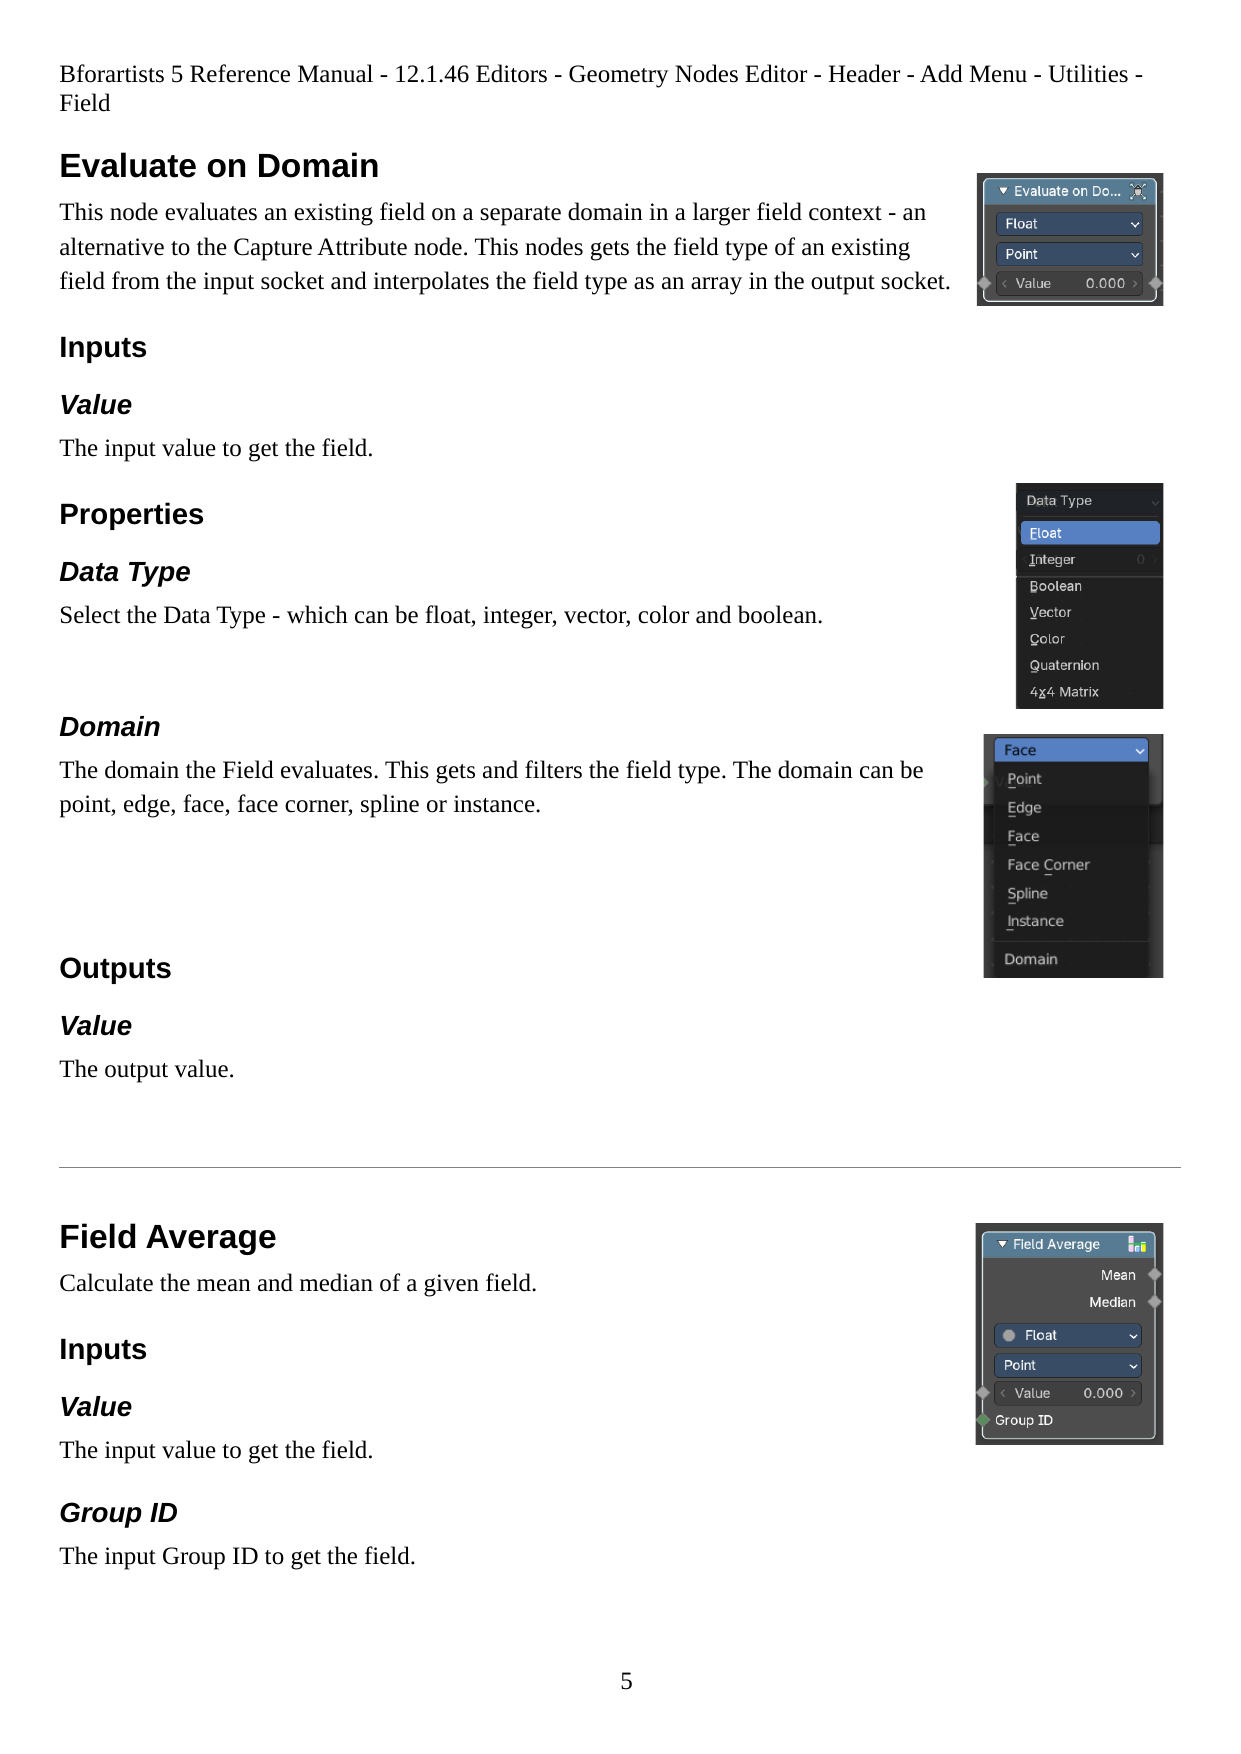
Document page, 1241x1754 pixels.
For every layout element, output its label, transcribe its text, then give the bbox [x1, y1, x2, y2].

subtitle [1164, 1391, 1181, 1423]
text Select the Data Type - which can be float, integer, vector, color and boolean. [59, 600, 1015, 628]
subtitle [1164, 555, 1181, 587]
text The input value to get the field. [59, 433, 1181, 462]
subtitle Data Type [59, 555, 1015, 587]
subtitle Field Average [59, 1217, 1181, 1256]
text The domain the Field evaluates. This gets and filters the field type. The domain can be point, edge, face, face corner, spline or instance. [59, 755, 983, 818]
text This node evaluates an existing field on a separate domain in a larger field context - an alternative to the Capture Attribute node. This nodes gets the field type of an existing field from the input socket and interpolates the field type as an array in the output socket. [59, 197, 976, 295]
subtitle Value [59, 1391, 975, 1423]
subtitle [1164, 497, 1181, 530]
subtitle Evaluate on Domain [59, 146, 1181, 185]
text The input Group ID to get the field. [59, 1541, 1181, 1570]
text The output value. [59, 1054, 1181, 1083]
subtitle Value [59, 388, 1181, 420]
text The input value to get the field. [59, 1435, 1181, 1464]
picture [976, 173, 1164, 306]
subtitle Inputs [59, 330, 1181, 363]
subtitle [1164, 1332, 1181, 1366]
subtitle Domain [59, 710, 1181, 742]
text Calculate the mean and median of a given field. [59, 1268, 975, 1297]
subtitle Inputs [59, 1332, 975, 1366]
subtitle Properties [59, 497, 1015, 530]
subtitle Outputs [59, 951, 1181, 985]
picture [975, 1223, 1164, 1445]
picture [1015, 483, 1164, 709]
subtitle Group ID [59, 1497, 1181, 1528]
subtitle Value [59, 1010, 1181, 1042]
picture [983, 734, 1164, 978]
